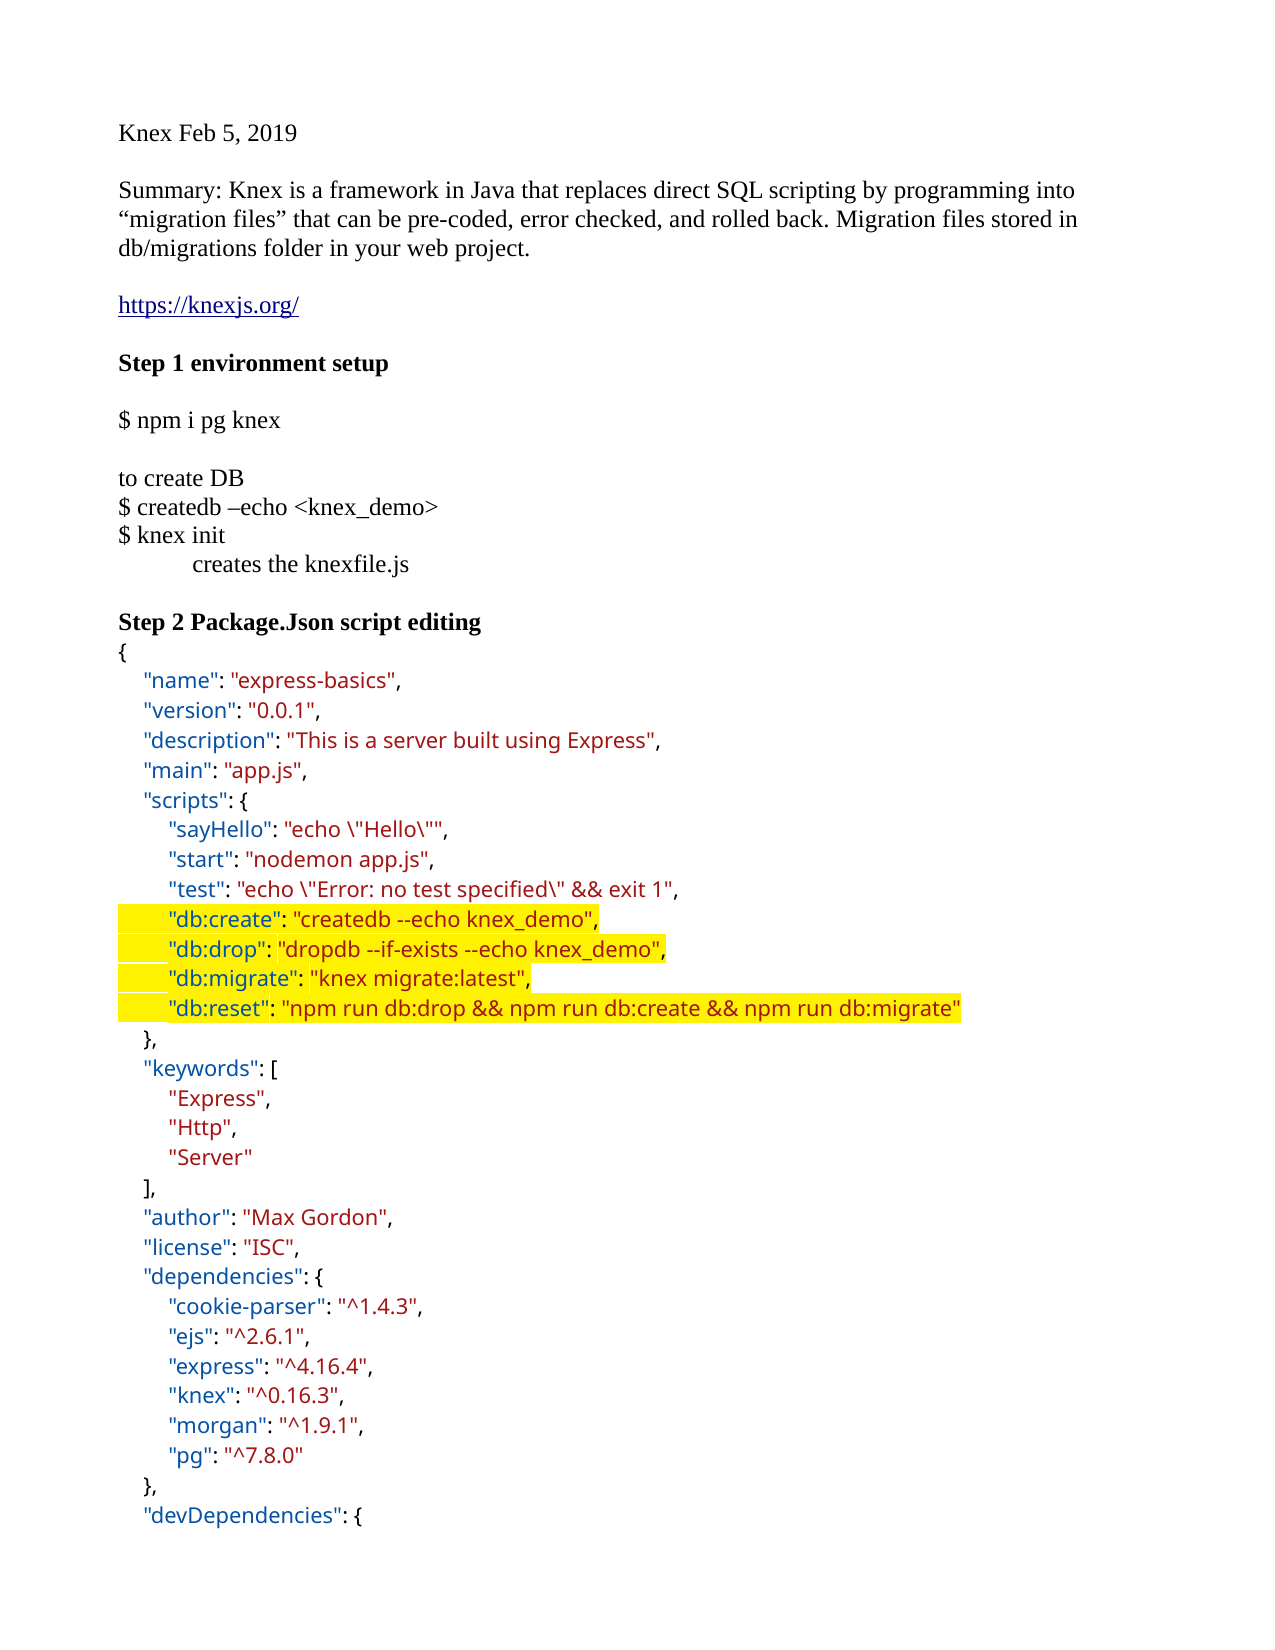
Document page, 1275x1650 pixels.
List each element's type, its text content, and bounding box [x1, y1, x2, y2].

text "ejs": "^2.6.1", [118, 1321, 1157, 1351]
text "dependencies": { [118, 1261, 1157, 1291]
text "db:drop": "dropdb --if-exists --echo knex_demo", [118, 933, 1157, 963]
text "db:create": "createdb --echo knex_demo", [118, 904, 1157, 933]
text "db:reset": "npm run db:drop && npm run db:create && npm run db:migrate" [118, 993, 1157, 1023]
text "knex": "^0.16.3", [118, 1380, 1157, 1410]
text Summary: Knex is a framework in Java that replaces direct SQL scripting by programming into “migration files” that can be pre-coded, error checked, and rolled back. Migration files stored in db/migrations folder in your web project. [118, 176, 1157, 262]
text "description": "This is a server built using Express", [118, 725, 1157, 755]
text Step 1 environment setup [118, 348, 1157, 377]
text "Server" [118, 1142, 1157, 1172]
text "devDependencies": { [118, 1499, 1157, 1529]
text ], [118, 1172, 1157, 1202]
text "start": "nodemon app.js", [118, 844, 1157, 874]
text }, [118, 1023, 1157, 1053]
text "db:migrate": "knex migrate:latest", [118, 963, 1157, 993]
text "author": "Max Gordon", [118, 1202, 1157, 1231]
text "keywords": [ [118, 1053, 1157, 1082]
text "express": "^4.16.4", [118, 1351, 1157, 1380]
text "morgan": "^1.9.1", [118, 1410, 1157, 1440]
text "test": "echo \"Error: no test specified\" && exit 1", [118, 874, 1157, 904]
text creates the knexfile.js [118, 549, 1157, 578]
text "pg": "^7.8.0" [118, 1440, 1157, 1470]
text Step 2 Package.Json script editing [118, 607, 1157, 636]
text "cookie-parser": "^1.4.3", [118, 1291, 1157, 1321]
text to create DB [118, 463, 1157, 492]
text $ npm i pg knex [118, 406, 1157, 434]
text "main": "app.js", [118, 755, 1157, 784]
text { [118, 636, 1157, 665]
text "sayHello": "echo \"Hello\"", [118, 814, 1157, 844]
text "license": "ISC", [118, 1231, 1157, 1261]
text $ knex init [118, 521, 1157, 549]
text "name": "express-basics", [118, 665, 1157, 695]
text https://knexjs.org/ [118, 291, 1157, 319]
text }, [118, 1470, 1157, 1499]
text "Express", [118, 1082, 1157, 1112]
text $ createdb –echo <knex_demo> [118, 492, 1157, 521]
text "version": "0.0.1", [118, 695, 1157, 725]
text "Http", [118, 1112, 1157, 1142]
text Knex Feb 5, 2019 [118, 118, 1157, 147]
text "scripts": { [118, 784, 1157, 814]
